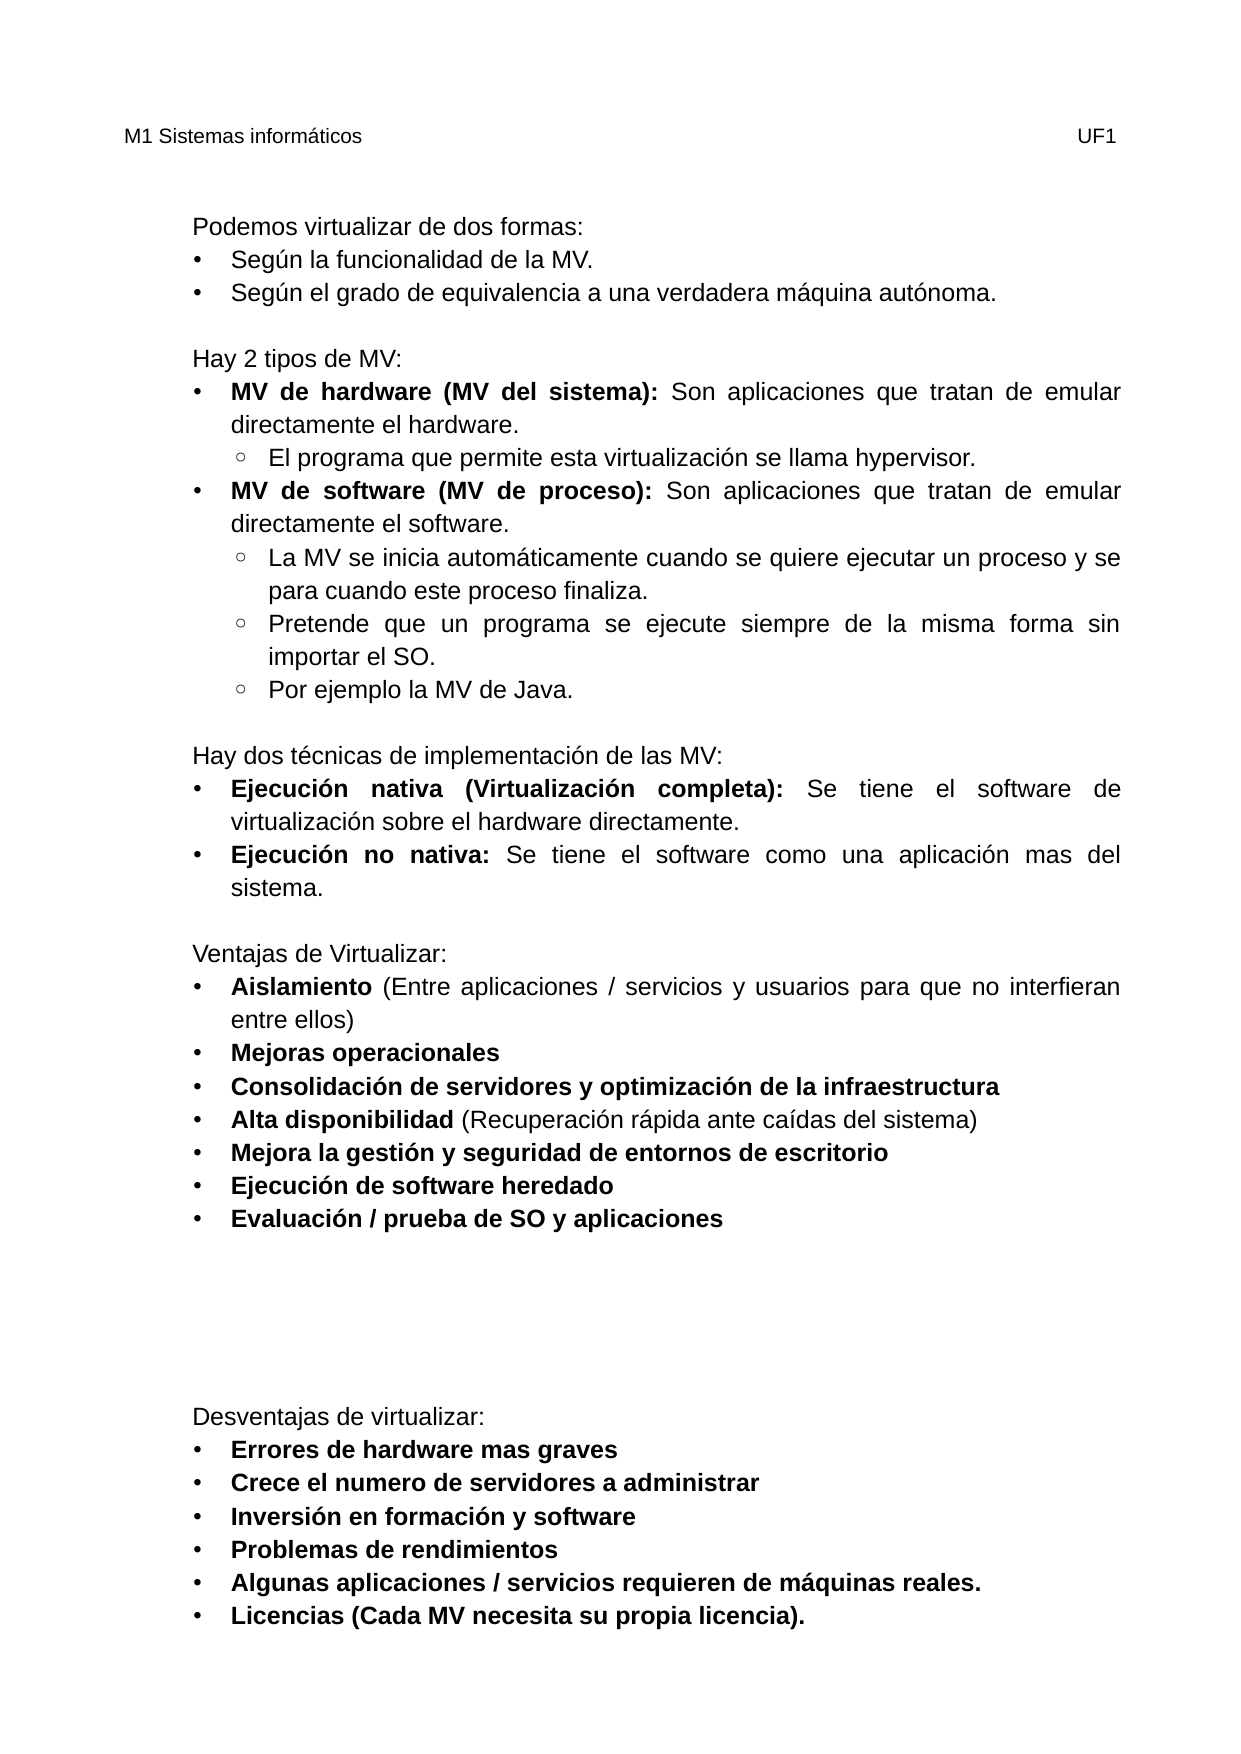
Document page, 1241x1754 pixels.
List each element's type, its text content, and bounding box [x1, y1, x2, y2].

list Aislamiento (Entre aplicaciones / servicios y usuarios para que no interfieran entre ellos) [193, 972, 1122, 1034]
list Crece el numero de servidores a administrar [193, 1468, 1122, 1497]
list Ejecución de software heredado [193, 1171, 1122, 1200]
list Ejecución nativa (Virtualización completa): Se tiene el software de virtualización sobre el hardware directamente. [193, 774, 1122, 836]
list Evaluación / prueba de SO y aplicaciones [193, 1204, 1122, 1233]
list Consolidación de servidores y optimización de la infraestructura [193, 1072, 1122, 1100]
list Inversión en formación y software [193, 1502, 1122, 1530]
list Por ejemplo la MV de Java. [231, 675, 1122, 704]
list Pretende que un programa se ejecute siempre de la misma forma sin importar el SO. [231, 609, 1122, 671]
list Licencias (Cada MV necesita su propia licencia). [193, 1601, 1122, 1630]
list Errores de hardware mas graves [193, 1435, 1122, 1464]
list Problemas de rendimientos [193, 1535, 1122, 1563]
list Algunas aplicaciones / servicios requieren de máquinas reales. [193, 1568, 1122, 1597]
text Ventajas de Virtualizar: [118, 939, 1122, 968]
list Mejora la gestión y seguridad de entornos de escritorio [193, 1138, 1122, 1167]
list Ejecución no nativa: Se tiene el software como una aplicación mas del sistema. [193, 840, 1122, 902]
list MV de hardware (MV del sistema): Son aplicaciones que tratan de emular directamente el hardware. [193, 377, 1122, 439]
list MV de software (MV de proceso): Son aplicaciones que tratan de emular directamente el software. [193, 476, 1122, 538]
list Según la funcionalidad de la MV. [193, 245, 1122, 274]
text Podemos virtualizar de dos formas: [118, 212, 1122, 241]
list La MV se inicia automáticamente cuando se quiere ejecutar un proceso y se para cuando este proceso finaliza. [231, 542, 1122, 604]
list El programa que permite esta virtualización se llama hypervisor. [231, 443, 1122, 472]
text Hay dos técnicas de implementación de las MV: [118, 741, 1122, 770]
text Hay 2 tipos de MV: [118, 344, 1122, 373]
list Alta disponibilidad (Recuperación rápida ante caídas del sistema) [193, 1105, 1122, 1133]
text Desventajas de virtualizar: [118, 1402, 1122, 1431]
list Según el grado de equivalencia a una verdadera máquina autónoma. [193, 278, 1122, 307]
list Mejoras operacionales [193, 1038, 1122, 1067]
